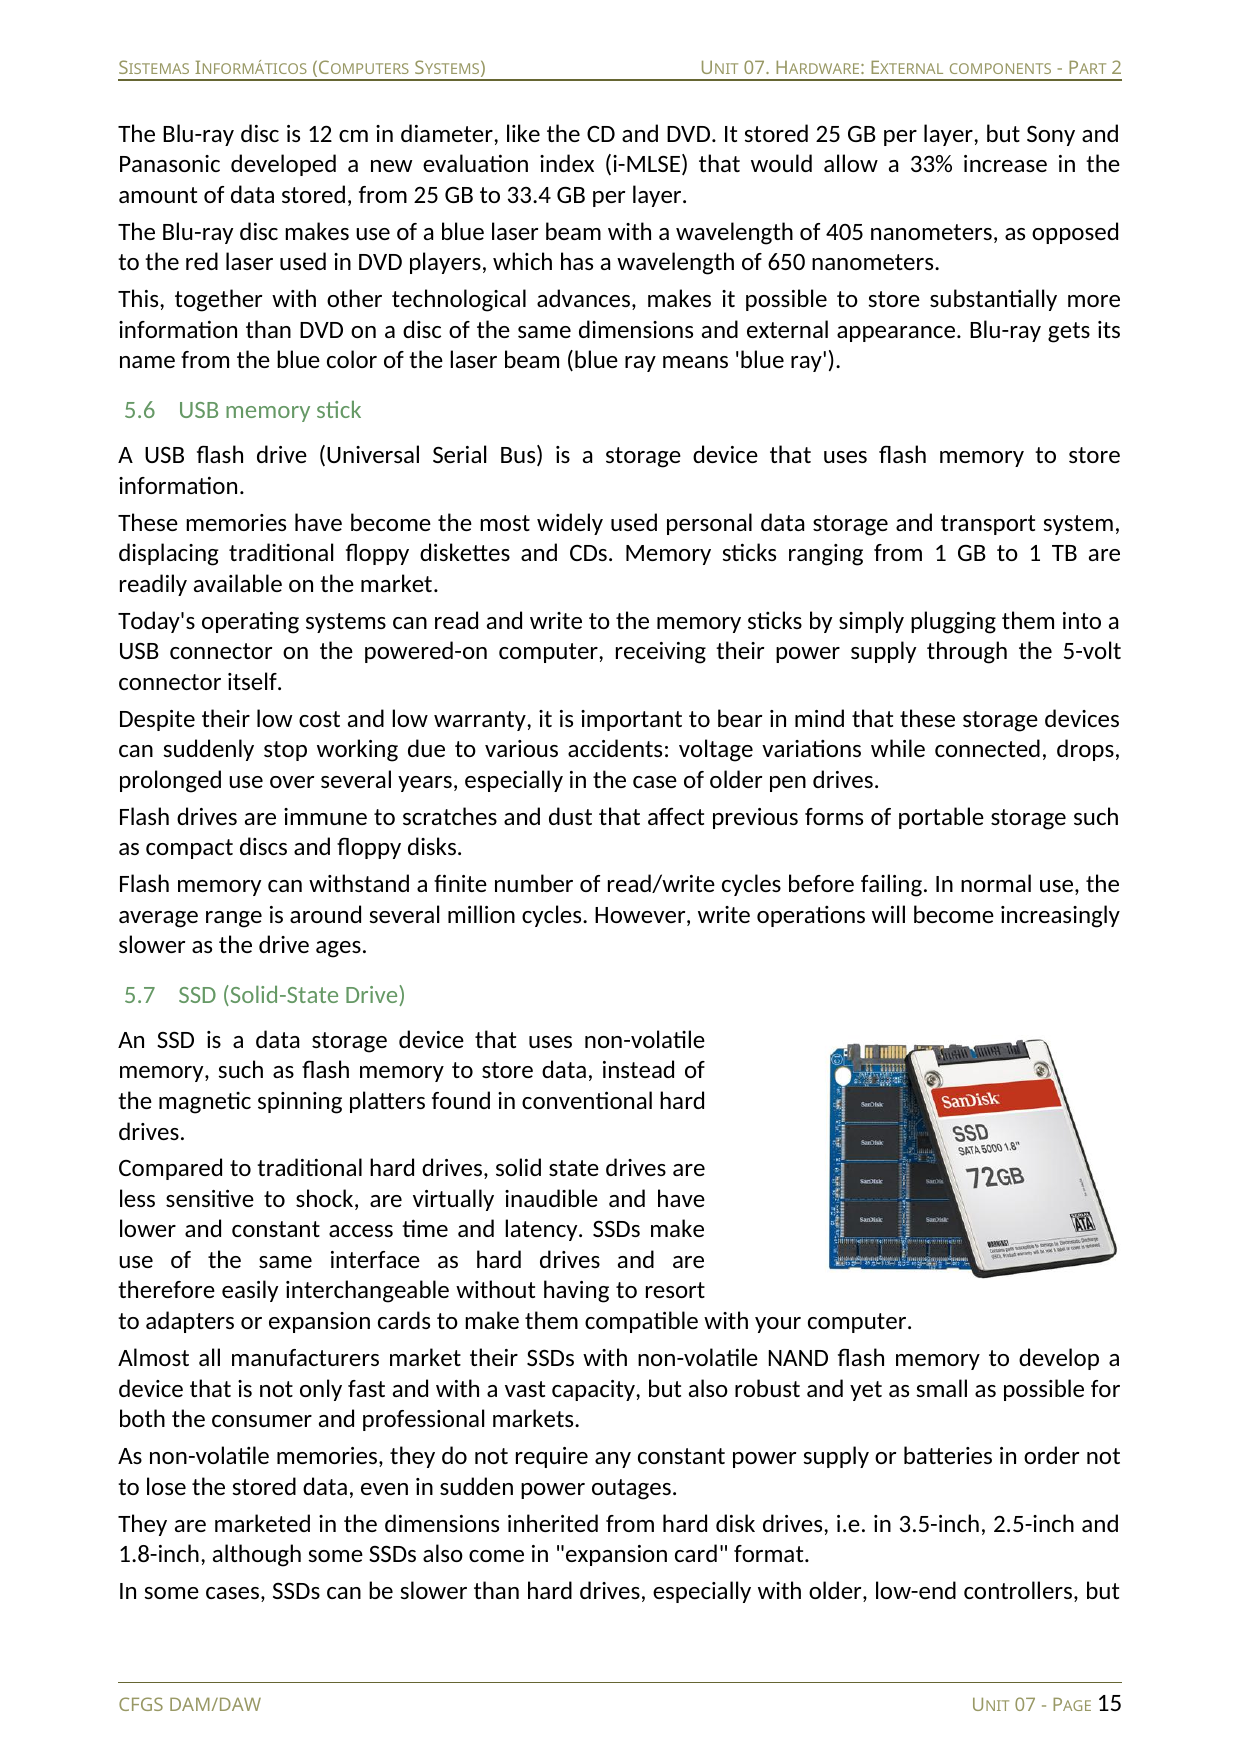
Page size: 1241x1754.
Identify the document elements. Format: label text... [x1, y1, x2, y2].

text This, together with other technological advances, makes it possible to store substantially more information than DVD on a disc of the same dimensions and external appearance. Blu-ray gets its name from the blue color of the laser beam (blue ray means 'blue ray'). [118, 283, 1122, 375]
text Almost all manufacturers market their SSDs with non-volatile NAND flash memory to develop a device that is not only fast and with a vast capacity, but also robust and yet as small as possible for both the consumer and professional markets. [118, 1342, 1122, 1434]
text Today's operating systems can read and write to the memory sticks by simply plugging them into a USB connector on the powered-on computer, receiving their power supply through the 5-volt connector itself. [118, 605, 1122, 696]
text Flash memory can withstand a finite number of read/write cycles before failing. In normal use, the average range is around several million cycles. However, write operations will become increasingly slower as the drive ages. [118, 868, 1122, 960]
subtitle SSD (Solid-State Drive) [118, 979, 1122, 1009]
subtitle USB memory stick [118, 394, 1122, 424]
text Flash drives are immune to scratches and dust that affect previous forms of portable storage such as compact discs and floppy disks. [118, 801, 1122, 862]
text Compared to traditional hard drives, solid state drives are less sensitive to shock, are virtually inaudible and have lower and constant access time and latency. SSDs make use of the same interface as hard drives and are therefore easily interchangeable without having to resort to adapters or expansion cards to make them compatible with your computer. [118, 1153, 1122, 1336]
text As non-volatile memories, they do not require any constant power supply or batteries in order not to lose the stored data, even in sudden power outages. [118, 1440, 1122, 1501]
text Despite their low cost and low warranty, it is important to bear in mind that these storage devices can suddenly stop working due to various accidents: voltage variations while connected, drops, prolonged use over several years, especially in the case of older pen drives. [118, 703, 1122, 794]
text A USB flash drive (Universal Serial Bus) is a storage device that uses flash memory to store information. [118, 439, 1122, 500]
text In some cases, SSDs can be slower than hard drives, especially with older, low-end controllers, but [118, 1575, 1122, 1606]
text They are marketed in the dimensions inherited from hard disk drives, i.e. in 3.5-inch, 2.5-inch and 1.8-inch, although some SSDs also come in "expansion card" format. [118, 1508, 1122, 1569]
text The Blu-ray disc makes use of a blue laser beam with a wavelength of 405 nanometers, as opposed to the red laser used in DVD players, which has a wavelength of 650 nanometers. [118, 216, 1122, 277]
text These memories have become the most widely used personal data storage and transport system, displacing traditional floppy diskettes and CDs. Memory sticks ranging from 1 GB to 1 TB are readily available on the market. [118, 507, 1122, 598]
picture [824, 1035, 1122, 1284]
text The Blu-ray disc is 12 cm in diameter, like the CD and DVD. It stored 25 GB per layer, but Sony and Panasonic developed a new evaluation index (i-MLSE) that would allow a 33% increase in the amount of data stored, from 25 GB to 33.4 GB per layer. [118, 118, 1122, 209]
text An SSD is a data storage device that uses non-volatile memory, such as flash memory to store data, instead of the magnetic spinning platters found in conventional hard drives. [118, 1024, 1122, 1146]
